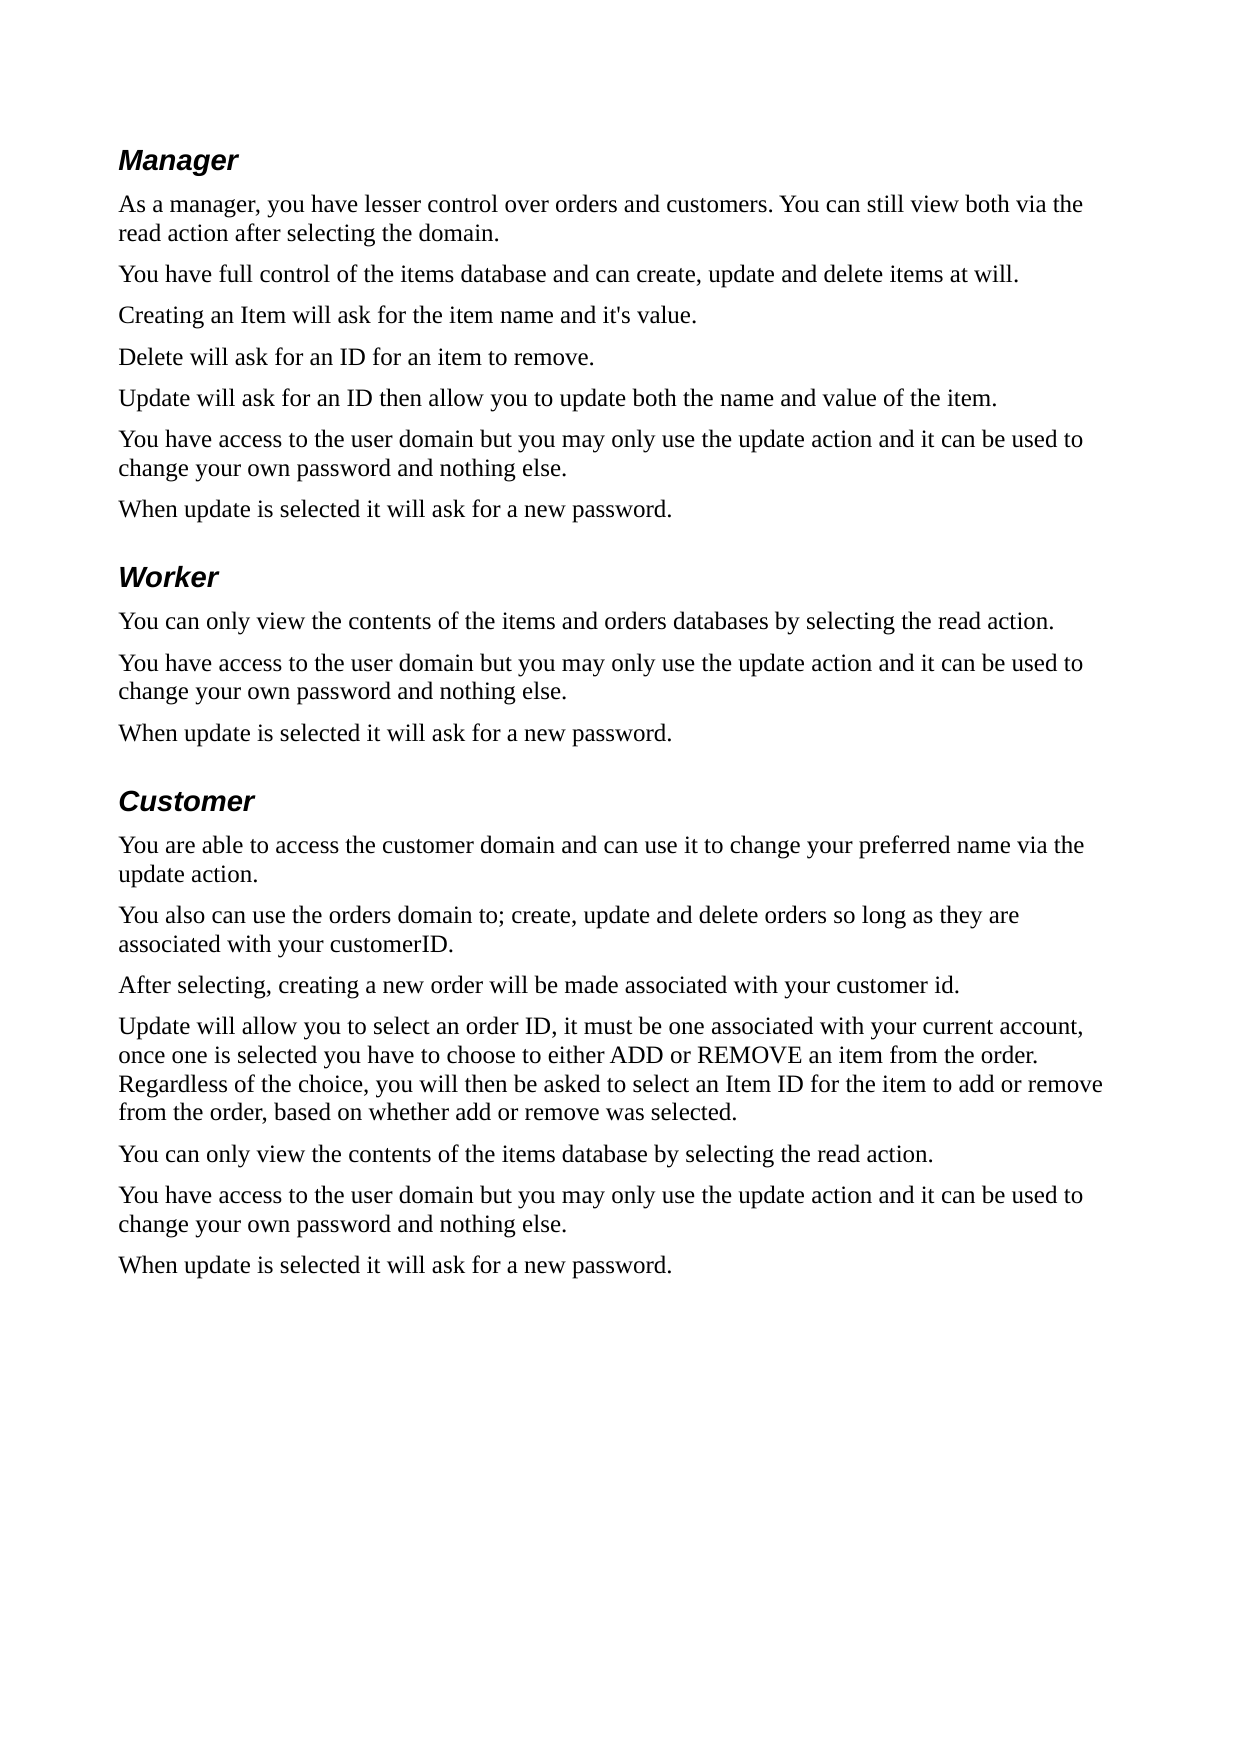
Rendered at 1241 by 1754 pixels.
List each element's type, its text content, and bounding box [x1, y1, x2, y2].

subtitle Manager [118, 143, 1122, 177]
subtitle Customer [118, 784, 1122, 817]
text You have access to the user domain but you may only use the update action and it can be used to change your own password and nothing else. [118, 648, 1122, 705]
text You have access to the user domain but you may only use the update action and it can be used to change your own password and nothing else. [118, 424, 1122, 482]
text When update is selected it will ask for a new password. [118, 718, 1122, 746]
text Update will allow you to select an order ID, it must be one associated with your current account, once one is selected you have to choose to either ADD or REMOVE an item from the order. Regardless of the choice, you will then be asked to select an Item ID for the item to add or remove from the order, based on whether add or remove was selected. [118, 1011, 1122, 1126]
text After selecting, creating a new order will be made associated with your customer id. [118, 970, 1122, 999]
text You can only view the contents of the items database by selecting the read action. [118, 1139, 1122, 1167]
text You have full control of the items database and can create, update and delete items at will. [118, 259, 1122, 288]
text You can only view the contents of the items and orders databases by selecting the read action. [118, 606, 1122, 635]
text When update is selected it will ask for a new password. [118, 1250, 1122, 1279]
text You are able to access the customer domain and can use it to change your preferred name via the update action. [118, 830, 1122, 887]
text As a manager, you have lesser control over orders and customers. You can still view both via the read action after selecting the domain. [118, 189, 1122, 247]
subtitle Worker [118, 560, 1122, 594]
text Creating an Item will ask for the item name and it's value. [118, 300, 1122, 329]
text Update will ask for an ID then allow you to update both the name and value of the item. [118, 383, 1122, 412]
text You have access to the user domain but you may only use the update action and it can be used to change your own password and nothing else. [118, 1180, 1122, 1237]
text You also can use the orders domain to; create, update and delete orders so long as they are associated with your customerID. [118, 900, 1122, 957]
text When update is selected it will ask for a new password. [118, 494, 1122, 523]
text Delete will ask for an ID for an item to remove. [118, 342, 1122, 370]
